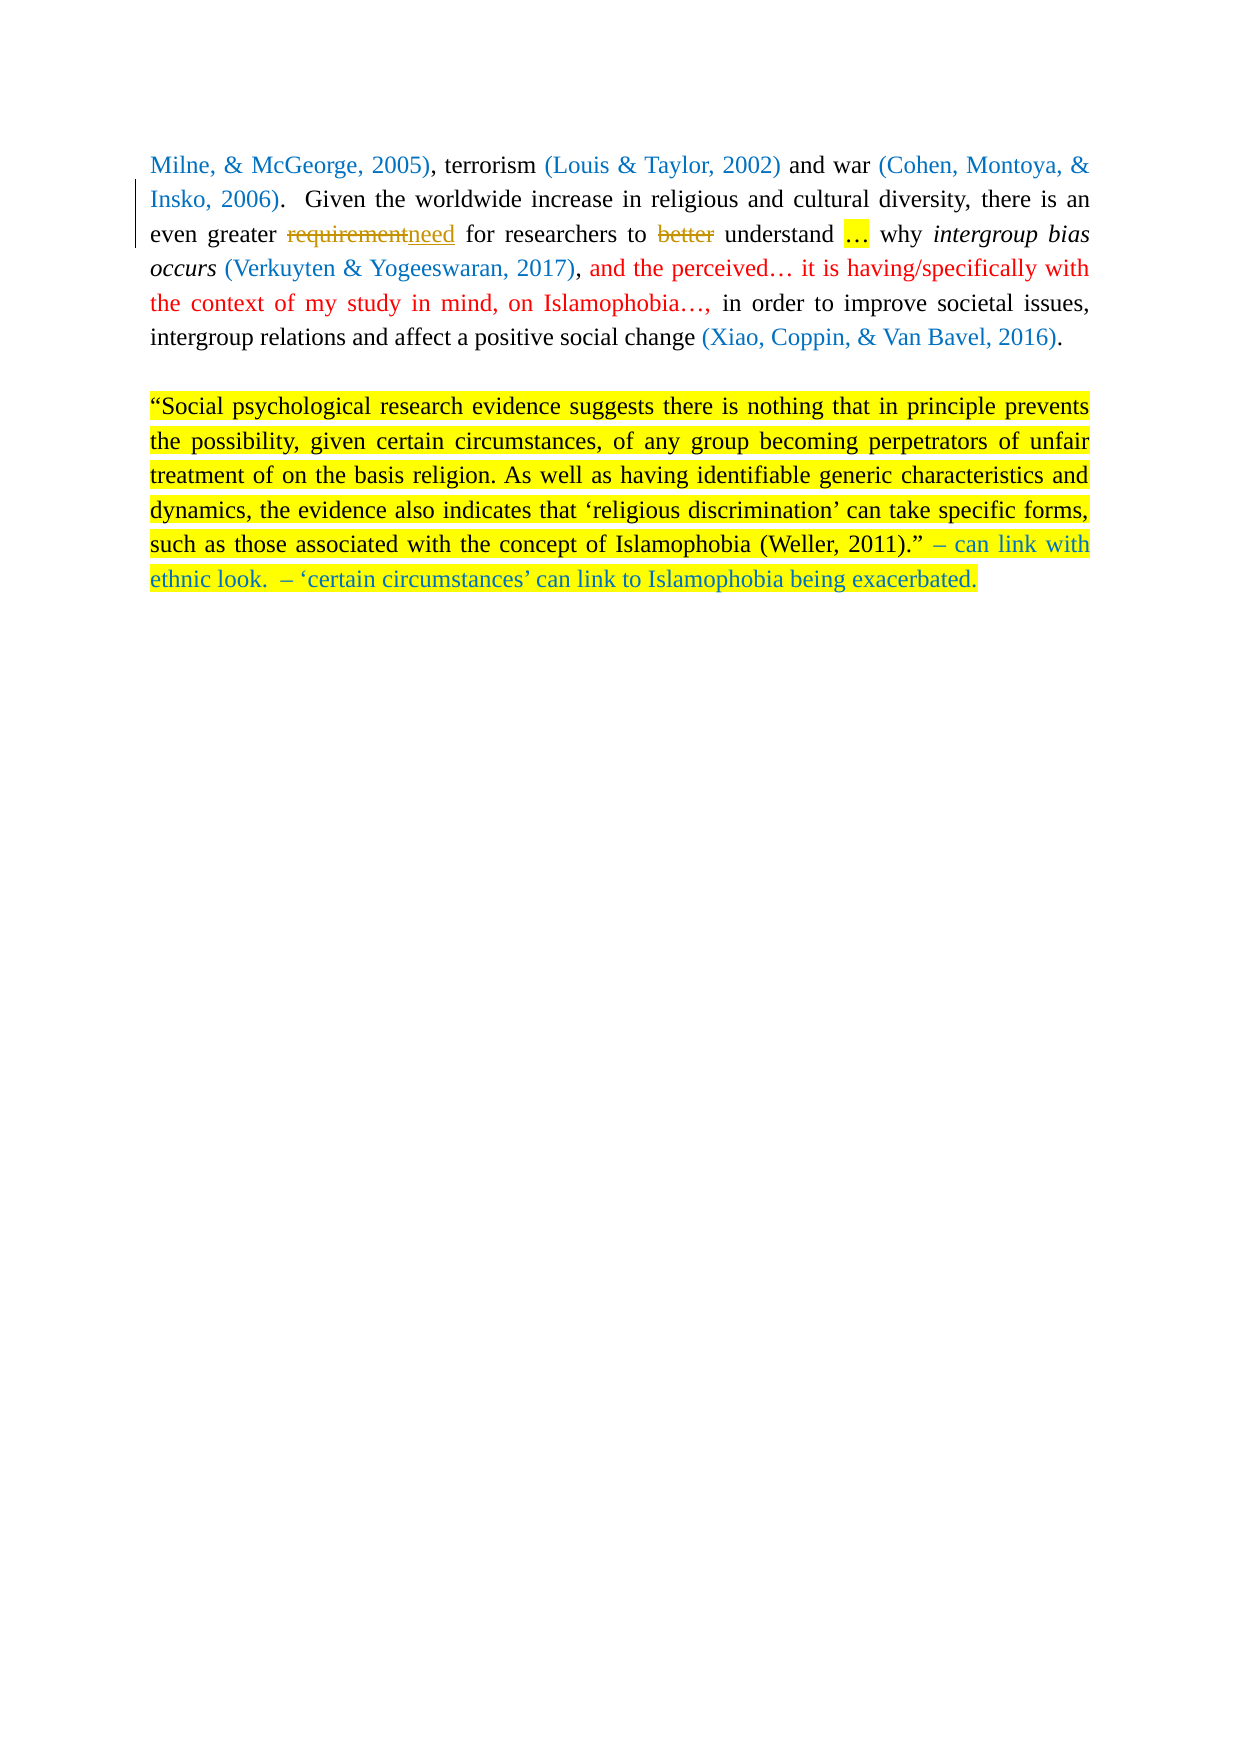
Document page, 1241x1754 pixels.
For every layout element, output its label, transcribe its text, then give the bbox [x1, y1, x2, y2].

text “Social psychological research evidence suggests there is nothing that in principle prevents the possibility, given certain circumstances, of any group becoming perpetrators of unfair treatment of on the basis religion. As well as having identifiable generic characteristics and dynamics, the evidence also indicates that ‘religious discrimination’ can take specific forms, such as those associated with the concept of Islamophobia (Weller, 2011).” – can link with ethnic look. – ‘certain circumstances’ can link to Islamophobia being exacerbated. [150, 391, 1090, 592]
text Ultimately under certain circumstances, implicit and explicit intergroup biases can have profound consequences on a society, and can result in intergroup competition (McKeown, Haji & Ferguson, 2016) discrimination, conflict (Rutland, Cameron, Milne, & McGeorge, 2005), terrorism (Louis & Taylor, 2002) and war (Cohen, Montoya, & Insko, 2006). Given the worldwide increase in religious and cultural diversity, there is an even greater need for researchers to understand … why intergroup bias occurs (Verkuyten & Yogeeswaran, 2017), and the perceived… it is having/specifically with the context of my study in mind, on Islamophobia…, in order to improve societal issues, intergroup relations and affect a positive social change (Xiao, Coppin, & Van Bavel, 2016). [150, 150, 1090, 351]
